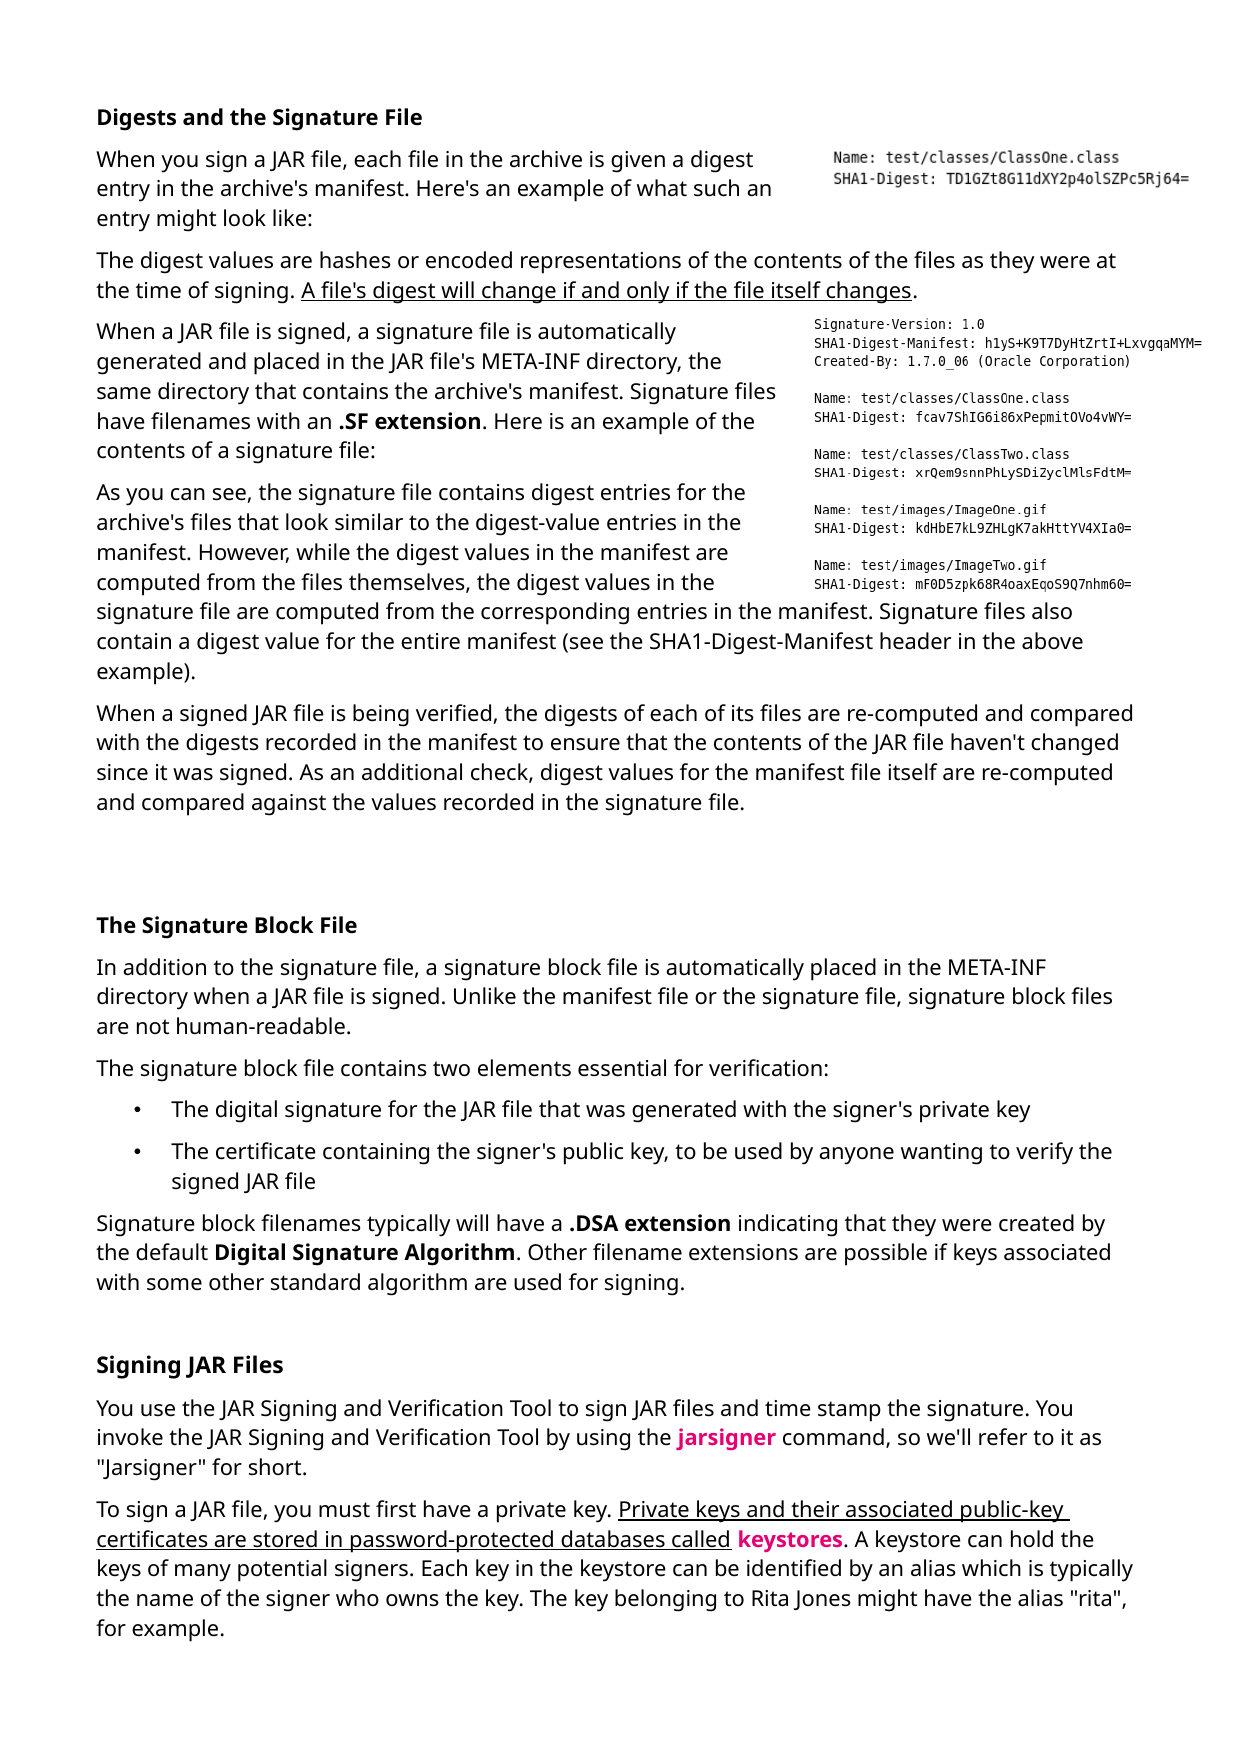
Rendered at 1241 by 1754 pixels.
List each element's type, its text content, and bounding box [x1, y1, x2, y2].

picture [809, 312, 1203, 595]
text As you can see, the signature file contains digest entries for the archive's files that look similar to the digest-value entries in the manifest. However, while the digest values in the manifest are computed from the files themselves, the digest values in the signature file are computed from the corresponding entries in the manifest. Signature files also contain a digest value for the entire manifest (see the SHA1-Digest-Manifest header in the above example). [96, 477, 1144, 686]
text When a signed JAR file is being verified, the digests of each of its files are re-computed and compared with the digests recorded in the manifest to ensure that the contents of the JAR file haven't changed since it was signed. As an additional check, digest values for the manifest file itself are re-computed and compared against the values recorded in the signature file. [96, 698, 1144, 817]
text When you sign a JAR file, each file in the archive is given a digest entry in the archive's manifest. Here's an example of what such an entry might look like: [96, 144, 1144, 233]
text When a JAR file is signed, a signature file is automatically generated and placed in the JAR file's META-INF directory, the same directory that contains the archive's manifest. Signature files have filenames with an .SF extension. Here is an example of the contents of a signature file: [96, 316, 809, 465]
picture [828, 145, 1193, 193]
text Signing JAR Files [96, 1349, 1144, 1381]
text In addition to the signature file, a signature block file is automatically placed in the META-INF directory when a JAR file is signed. Unlike the manifest file or the signature file, signature block files are not human-readable. [96, 952, 1144, 1041]
text Digests and the Signature File [96, 102, 1144, 132]
list The digital signature for the JAR file that was generated with the signer's private key [133, 1094, 1144, 1124]
text Signature block filenames typically will have a .DSA extension indicating that they were created by the default Digital Signature Algorithm. Other filename extensions are possible if keys associated with some other standard algorithm are used for signing. [96, 1208, 1144, 1297]
text To sign a JAR file, you must first have a private key. Private keys and their associated public-key certificates are stored in password-protected databases called keystores. A keystore can hold the keys of many potential signers. Each key in the keystore can be identified by an alias which is typically the name of the signer who owns the key. The key belonging to Rita Jones might have the alias "rita", for example. [96, 1494, 1144, 1643]
list The certificate containing the signer's public key, to be used by anyone wanting to verify the signed JAR file [133, 1136, 1144, 1196]
text You use the JAR Signing and Verification Tool to sign JAR files and time stamp the signature. You invoke the JAR Signing and Verification Tool by using the jarsigner command, so we'll refer to it as "Jarsigner" for short. [96, 1393, 1144, 1482]
text The Signature Block File [96, 910, 1144, 940]
text The signature block file contains two elements essential for verification: [96, 1053, 1144, 1083]
text The digest values are hashes or encoded representations of the contents of the files as they were at the time of signing. A file's digest will change if and only if the file itself changes. [96, 245, 1144, 304]
